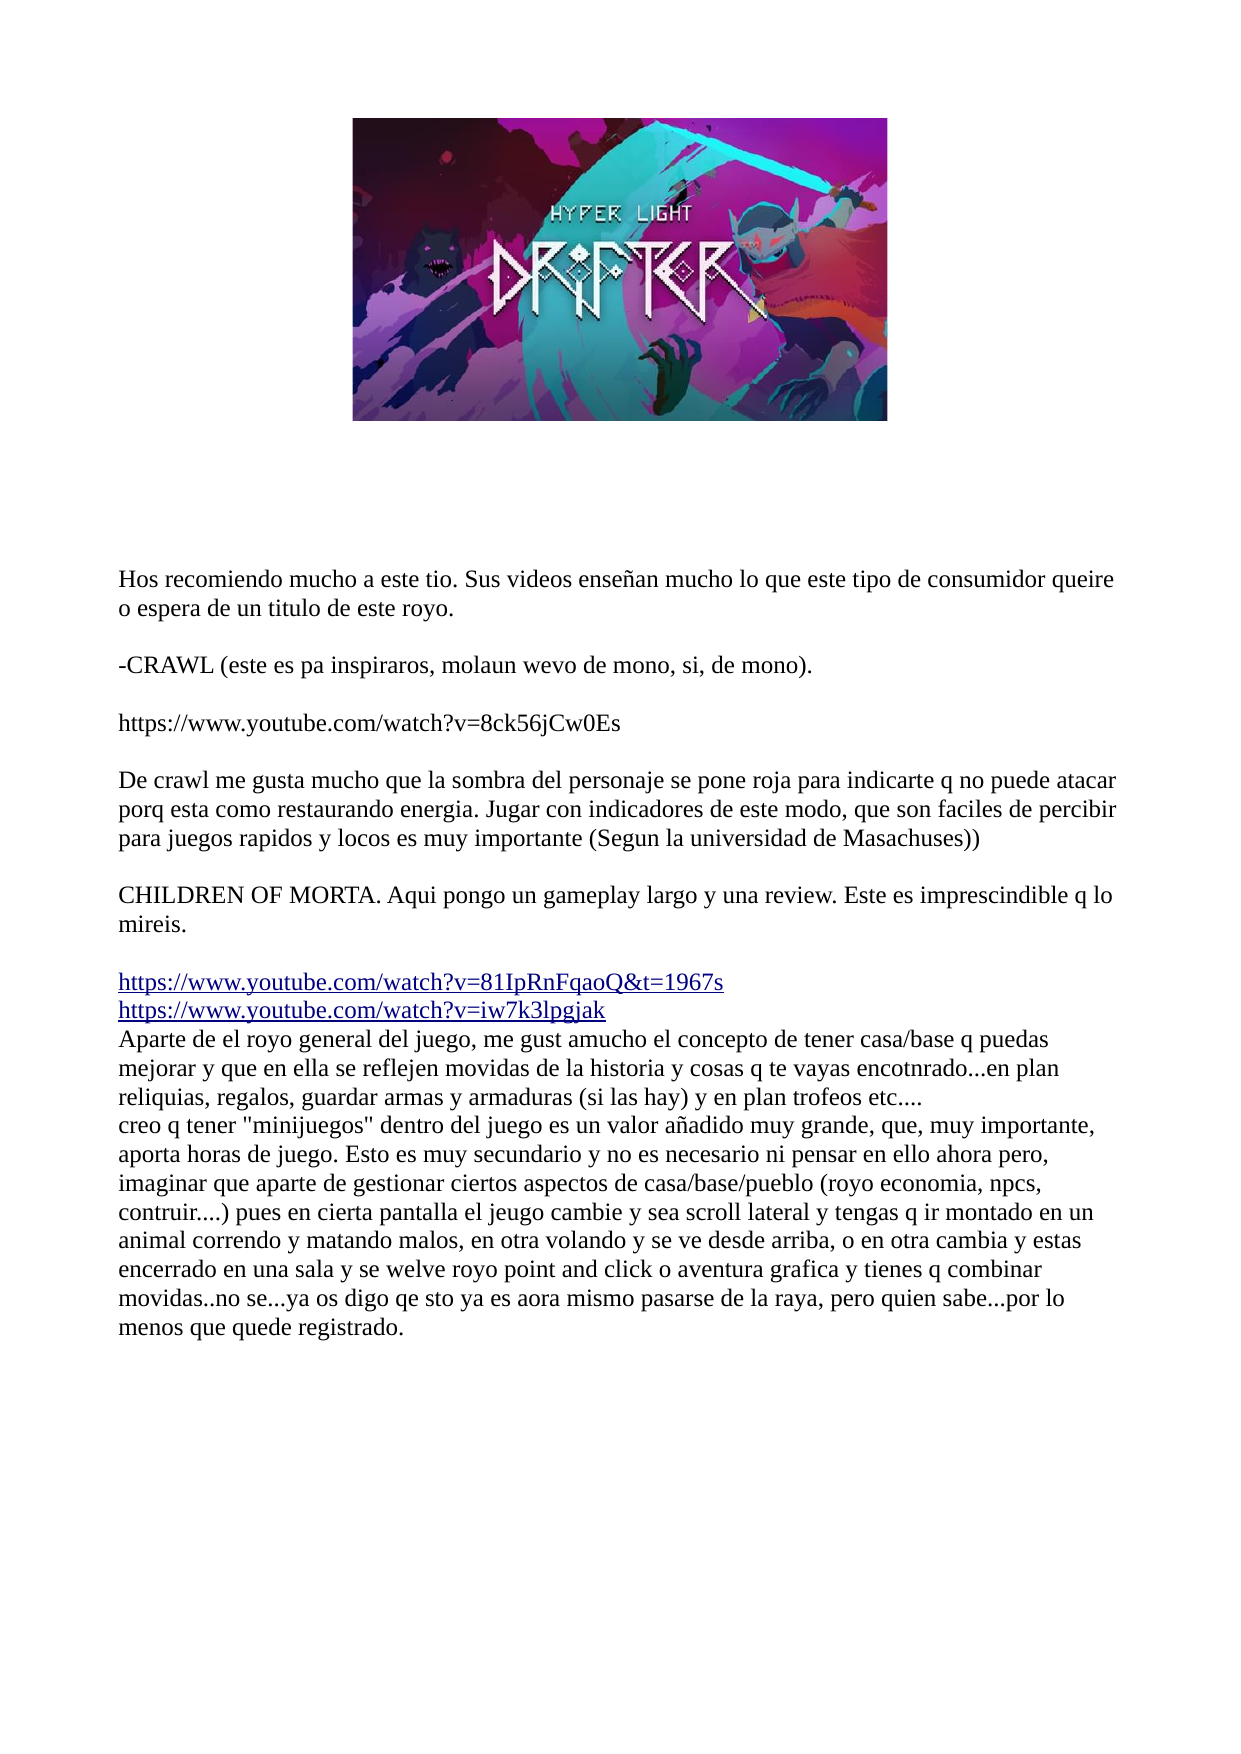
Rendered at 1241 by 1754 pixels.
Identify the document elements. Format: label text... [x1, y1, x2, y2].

text https://www.youtube.com/watch?v=iw7k3lpgjak [118, 995, 1122, 1024]
text -CRAWL (este es pa inspiraros, molaun wevo de mono, si, de mono). [118, 650, 1122, 679]
text Hos recomiendo mucho a este tio. Sus videos enseñan mucho lo que este tipo de consumidor queire o espera de un titulo de este royo. [118, 564, 1122, 622]
text Aparte de el royo general del juego, me gust amucho el concepto de tener casa/base q puedas mejorar y que en ella se reflejen movidas de la historia y cosas q te vayas encotnrado...en plan reliquias, regalos, guardar armas y armaduras (si las hay) y en plan trofeos etc.... [118, 1024, 1122, 1110]
text creo q tener "minijuegos" dentro del juego es un valor añadido muy grande, que, muy importante, aporta horas de juego. Esto es muy secundario y no es necesario ni pensar en ello ahora pero, imaginar que aparte de gestionar ciertos aspectos de casa/base/pueblo (royo economia, npcs, contruir....) pues en cierta pantalla el jeugo cambie y sea scroll lateral y tengas q ir montado en un animal correndo y matando malos, en otra volando y se ve desde arriba, o en otra cambia y estas encerrado en una sala y se welve royo point and click o aventura grafica y tienes q combinar movidas..no se...ya os digo qe sto ya es aora mismo pasarse de la raya, pero quien sabe...por lo menos que quede registrado. [118, 1110, 1122, 1340]
text https://www.youtube.com/watch?v=8ck56jCw0Es [118, 708, 1122, 737]
text https://www.youtube.com/watch?v=81IpRnFqaoQ&t=1967s [118, 967, 1122, 995]
text CHILDREN OF MORTA. Aqui pongo un gameplay largo y una review. Este es imprescindible q lo mireis. [118, 880, 1122, 938]
text De crawl me gusta mucho que la sombra del personaje se pone roja para indicarte q no puede atacar porq esta como restaurando energia. Jugar con indicadores de este modo, que son faciles de percibir para juegos rapidos y locos es muy importante (Segun la universidad de Masachuses)) [118, 765, 1122, 852]
